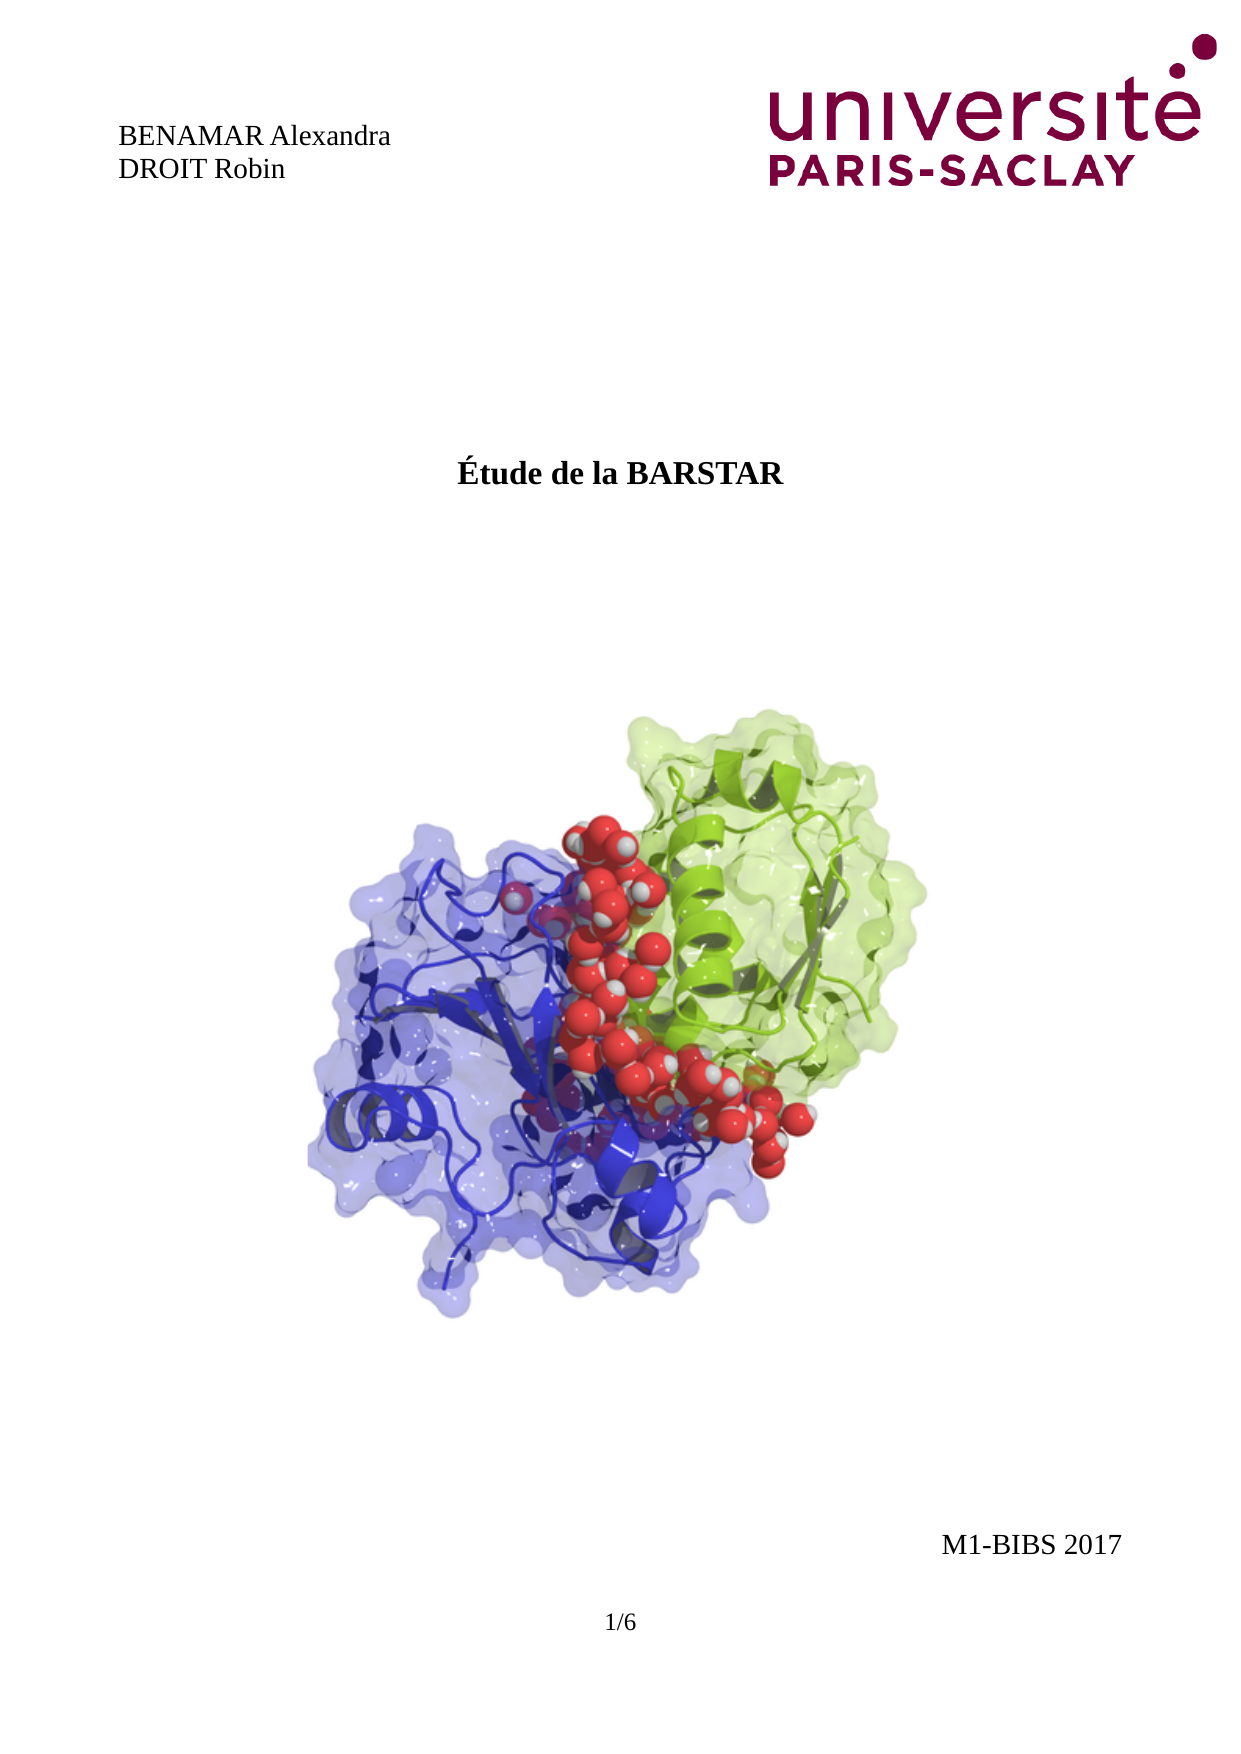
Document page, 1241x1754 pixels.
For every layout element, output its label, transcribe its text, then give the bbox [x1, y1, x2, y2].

picture [307, 704, 933, 1330]
text BENAMAR Alexandra [118, 118, 770, 152]
picture [770, 34, 1217, 186]
text DROIT Robin [118, 152, 770, 185]
text M1-BIBS 2017 [118, 1527, 1122, 1560]
text Étude de la BARSTAR [118, 453, 1122, 492]
